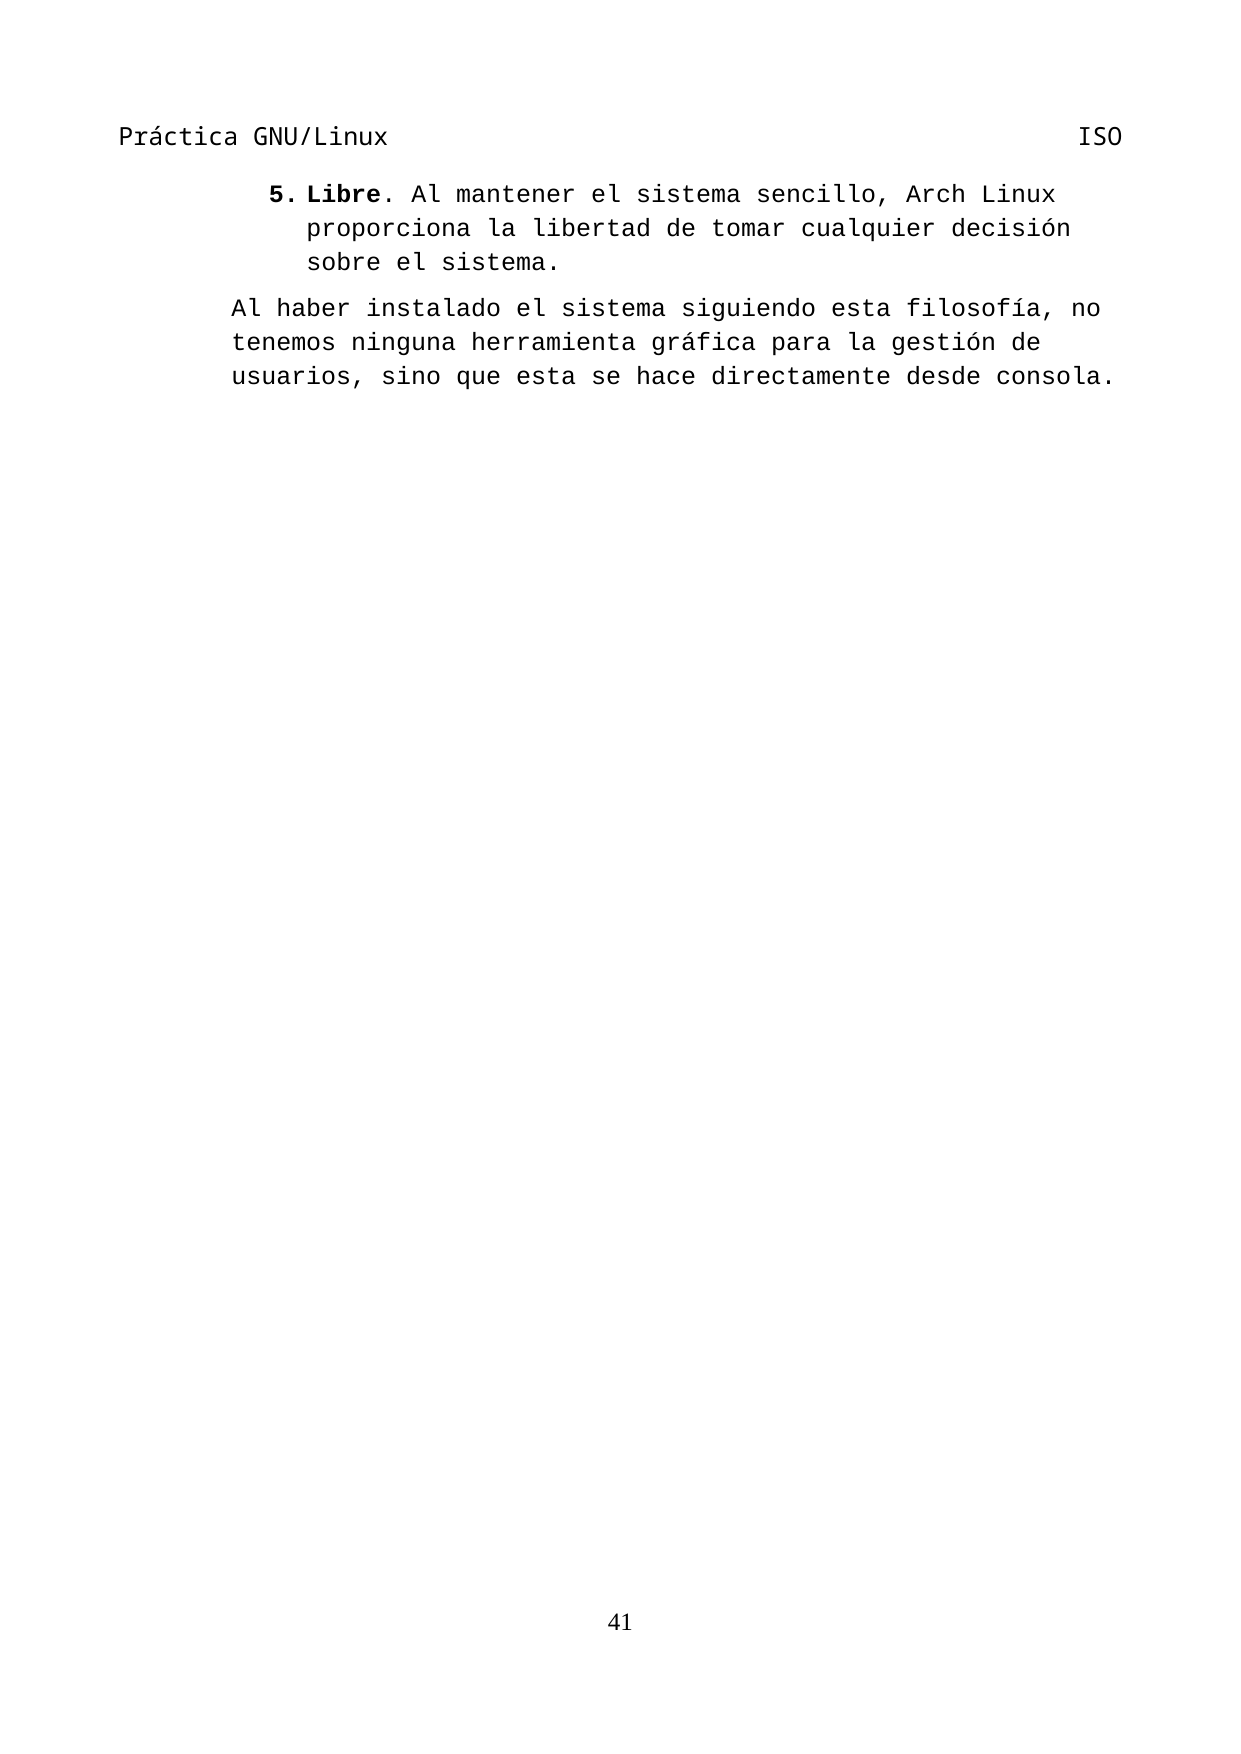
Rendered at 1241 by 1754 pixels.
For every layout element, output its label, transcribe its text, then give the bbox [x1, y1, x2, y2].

text Al haber instalado el sistema siguiendo esta filosofía, no tenemos ninguna herramienta gráfica para la gestión de usuarios, sino que esta se hace directamente desde consola. [231, 296, 1122, 392]
list Libre. Al mantener el sistema sencillo, Arch Linux proporciona la libertad de tomar cualquier decisión sobre el sistema. [268, 182, 1122, 278]
